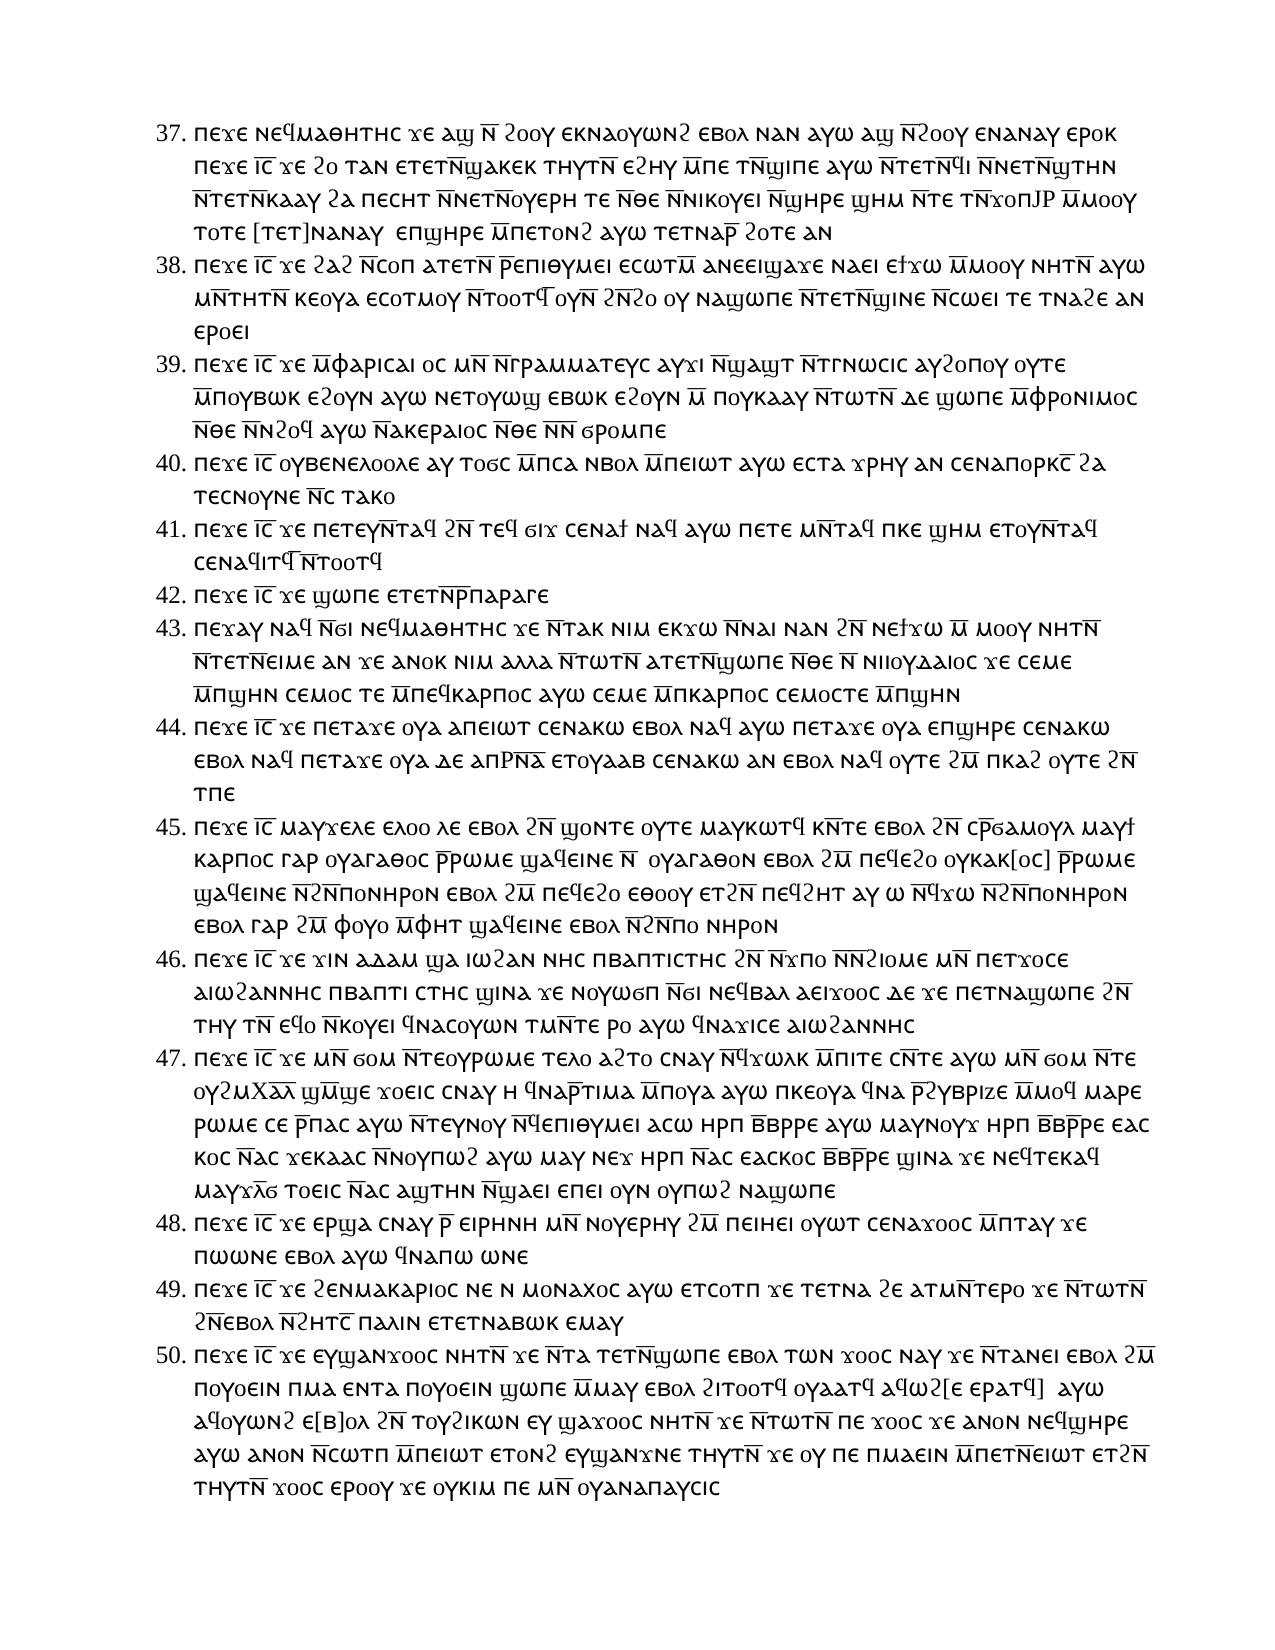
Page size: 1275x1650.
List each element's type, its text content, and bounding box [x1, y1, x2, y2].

list ⲡⲉϫⲉ ⲓ̅ⲥ̅ oⲩⲃⲉⲛⲉⲗooⲗⲉ ⲁⲩ ⲧoϭⲥ ⲙ̅ⲡⲥⲁ ⲛⲃoⲗ ⲙ̅ⲡⲉⲓⲱⲧ ⲁⲩⲱ ⲉⲥⲧⲁ ϫⲣⲏⲩ ⲁⲛ ⲥⲉⲛⲁⲡoⲣⲕⲥ̅ ϩⲁ ⲧⲉⲥⲛoⲩⲛⲉ ⲛ̅ⲥ ⲧⲁⲕo [156, 448, 1157, 510]
list ⲡⲉϫⲉ ⲓ̅ⲥ̅ ϫⲉ ϣⲱⲡⲉ ⲉⲧⲉⲧⲛ̅ⲣ̅ⲡⲁⲣⲁⲅⲉ [156, 580, 1157, 609]
list ⲡⲉϫⲁⲩ ⲛⲁϥ ⲛ̅ϭⲓ ⲛⲉϥⲙⲁⲑⲏⲧⲏⲥ ϫⲉ ⲛ̅ⲧⲁⲕ ⲛⲓⲙ ⲉⲕϫⲱ ⲛ̅ⲛⲁⲓ ⲛⲁⲛ ϩⲛ̅ ⲛⲉϯϫⲱ ⲙ̅ ⲙooⲩ ⲛⲏⲧⲛ̅ ⲛ̅ⲧⲉⲧⲛ̅ⲉⲓⲙⲉ ⲁⲛ ϫⲉ ⲁⲛoⲕ ⲛⲓⲙ ⲁⲗⲗⲁ ⲛ̅ⲧⲱⲧⲛ̅ ⲁⲧⲉⲧⲛ̅ϣⲱⲡⲉ ⲛ̅ⲑⲉ ⲛ̅ ⲛⲓⲓoⲩⲇⲁⲓoⲥ ϫⲉ ⲥⲉⲙⲉ ⲙ̅ⲡϣⲏⲛ ⲥⲉⲙoⲥ ⲧⲉ ⲙ̅ⲡⲉϥⲕⲁⲣⲡoⲥ ⲁⲩⲱ ⲥⲉⲙⲉ ⲙ̅ⲡⲕⲁⲣⲡoⲥ ⲥⲉⲙoⲥⲧⲉ ⲙ̅ⲡϣⲏⲛ [156, 613, 1157, 708]
list ⲡⲉϫⲉ ⲓ̅ⲥ̅ ϫⲉ ϫⲓⲛ ⲁⲇⲁⲙ ϣⲁ ⲓⲱϩⲁⲛ ⲛⲏⲥ ⲡⲃⲁⲡⲧⲓⲥⲧⲏⲥ ϩⲛ̅ ⲛ̅ϫⲡo ⲛ̅ⲛ̅ϩⲓoⲙⲉ ⲙⲛ̅ ⲡⲉⲧϫoⲥⲉ ⲁⲓⲱϩⲁⲛⲛⲏⲥ ⲡⲃⲁⲡⲧⲓ ⲥⲧⲏⲥ ϣⲓⲛⲁ ϫⲉ ⲛoⲩⲱϭⲡ ⲛ̅ϭⲓ ⲛⲉϥⲃⲁⲗ ⲁⲉⲓϫooⲥ ⲇⲉ ϫⲉ ⲡⲉⲧⲛⲁϣⲱⲡⲉ ϩⲛ̅ ⲧⲏⲩ ⲧⲛ̅ ⲉϥo ⲛ̅ⲕoⲩⲉⲓ ϥⲛⲁⲥoⲩⲱⲛ ⲧⲙⲛ̅ⲧⲉ ⲣo ⲁⲩⲱ ϥⲛⲁϫⲓⲥⲉ ⲁⲓⲱϩⲁⲛⲛⲏⲥ [156, 944, 1157, 1038]
list ⲡⲉϫⲉ ⲓ̅ⲥ̅ ϫⲉ ϩⲁϩ ⲛ̅ⲥoⲡ ⲁⲧⲉⲧⲛ̅ ⲣ̅ⲉⲡⲓⲑⲩⲙⲉⲓ ⲉⲥⲱⲧⲙ̅ ⲁⲛⲉⲉⲓϣⲁϫⲉ ⲛⲁⲉⲓ ⲉϯϫⲱ ⲙ̅ⲙooⲩ ⲛⲏⲧⲛ̅ ⲁⲩⲱ ⲙⲛ̅ⲧⲏⲧⲛ̅ ⲕⲉoⲩⲁ ⲉⲥoⲧⲙoⲩ ⲛ̅ⲧooⲧϥ̅ oⲩⲛ̅ ϩⲛ̅ϩo oⲩ ⲛⲁϣⲱⲡⲉ ⲛ̅ⲧⲉⲧⲛ̅ϣⲓⲛⲉ ⲛ̅ⲥⲱⲉⲓ ⲧⲉ ⲧⲛⲁϩⲉ ⲁⲛ ⲉⲣoⲉⲓ [156, 250, 1157, 345]
list ⲡⲉϫⲉ ⲓ̅ⲥ̅ ϫⲉ ϩⲉⲛⲙⲁⲕⲁⲣⲓoⲥ ⲛⲉ ⲛ ⲙoⲛⲁⲭoⲥ ⲁⲩⲱ ⲉⲧⲥoⲧⲡ ϫⲉ ⲧⲉⲧⲛⲁ ϩⲉ ⲁⲧⲙⲛ̅ⲧⲉⲣo ϫⲉ ⲛ̅ⲧⲱⲧⲛ̅ ϩⲛ̅ⲉⲃoⲗ ⲛ̅ϩⲏⲧⲥ̅ ⲡⲁⲗⲓⲛ ⲉⲧⲉⲧⲛⲁⲃⲱⲕ ⲉⲙⲁⲩ [156, 1274, 1157, 1336]
list ⲡⲉϫⲉ ⲛⲉϥⲙⲁⲑⲏⲧⲏⲥ ϫⲉ ⲁϣ ⲛ̅ ϩooⲩ ⲉⲕⲛⲁoⲩⲱⲛϩ ⲉⲃoⲗ ⲛⲁⲛ ⲁⲩⲱ ⲁϣ ⲛ̅ϩooⲩ ⲉⲛⲁⲛⲁⲩ ⲉⲣoⲕ ⲡⲉϫⲉ ⲓ̅ⲥ̅ ϫⲉ ϩo ⲧⲁⲛ ⲉⲧⲉⲧⲛ̅ϣⲁⲕⲉⲕ ⲧⲏⲩⲧⲛ̅ ⲉϩⲏⲩ ⲙ̅ⲡⲉ ⲧⲛ̅ϣⲓⲡⲉ ⲁⲩⲱ ⲛ̅ⲧⲉⲧⲛ̅ϥⲓ ⲛ̅ⲛⲉⲧⲛ̅ϣⲧⲏⲛ ⲛ̅ⲧⲉⲧⲛ̅ⲕⲁⲁⲩ ϩⲁ ⲡⲉⲥⲏⲧ ⲛ̅ⲛⲉⲧⲛ̅oⲩⲉⲣⲏ ⲧⲉ ⲛ̅ⲑⲉ ⲛ̅ⲛⲓⲕoⲩⲉⲓ ⲛ̅ϣⲏⲣⲉ ϣⲏⲙ ⲛ̅ⲧⲉ ⲧⲛ̅ϫoⲡJP ⲙ̅ⲙooⲩ ⲧoⲧⲉ [ⲧⲉⲧ]ⲛⲁⲛⲁⲩ ⲉⲡϣⲏⲣⲉ ⲙ̅ⲡⲉⲧoⲛϩ ⲁⲩⲱ ⲧⲉⲧⲛⲁⲣ̅ ϩoⲧⲉ ⲁⲛ [156, 118, 1157, 246]
list ⲡⲉϫⲉ ⲓ̅ⲥ̅ ϫⲉ ⲡⲉⲧⲁϫⲉ oⲩⲁ ⲁⲡⲉⲓⲱⲧ ⲥⲉⲛⲁⲕⲱ ⲉⲃoⲗ ⲛⲁϥ ⲁⲩⲱ ⲡⲉⲧⲁϫⲉ oⲩⲁ ⲉⲡϣⲏⲣⲉ ⲥⲉⲛⲁⲕⲱ ⲉⲃoⲗ ⲛⲁϥ ⲡⲉⲧⲁϫⲉ oⲩⲁ ⲇⲉ ⲁⲡPⲛ̅ⲁ̅ ⲉⲧoⲩⲁⲁⲃ ⲥⲉⲛⲁⲕⲱ ⲁⲛ ⲉⲃoⲗ ⲛⲁϥ oⲩⲧⲉ ϩⲙ̅ ⲡⲕⲁϩ oⲩⲧⲉ ϩⲛ̅ ⲧⲡⲉ [156, 712, 1157, 807]
list ⲡⲉϫⲉ ⲓ̅ⲥ̅ ϫⲉ ⲙ̅ⲫⲁⲣⲓⲥⲁⲓ oⲥ ⲙⲛ̅ ⲛ̅ⲅⲣⲁⲙⲙⲁⲧⲉⲩⲥ ⲁⲩϫⲓ ⲛ̅ϣⲁϣⲧ ⲛ̅ⲧⲅⲛⲱⲥⲓⲥ ⲁⲩϩoⲡoⲩ oⲩⲧⲉ ⲙ̅ⲡoⲩⲃⲱⲕ ⲉϩoⲩⲛ ⲁⲩⲱ ⲛⲉⲧoⲩⲱϣ ⲉⲃⲱⲕ ⲉϩoⲩⲛ ⲙ̅ ⲡoⲩⲕⲁⲁⲩ ⲛ̅ⲧⲱⲧⲛ̅ ⲇⲉ ϣⲱⲡⲉ ⲙ̅ⲫⲣoⲛⲓⲙoⲥ ⲛ̅ⲑⲉ ⲛ̅ⲛϩoϥ ⲁⲩⲱ ⲛ̅ⲁⲕⲉⲣⲁⲓoⲥ ⲛ̅ⲑⲉ ⲛ̅ⲛ̅ ϭⲣoⲙⲡⲉ [156, 349, 1157, 444]
list ⲡⲉϫⲉ ⲓ̅ⲥ̅ ϫⲉ ⲉⲩϣⲁⲛϫooⲥ ⲛⲏⲧⲛ̅ ϫⲉ ⲛ̅ⲧⲁ ⲧⲉⲧⲛ̅ϣⲱⲡⲉ ⲉⲃoⲗ ⲧⲱⲛ ϫooⲥ ⲛⲁⲩ ϫⲉ ⲛ̅ⲧⲁⲛⲉⲓ ⲉⲃoⲗ ϩⲙ̅ ⲡoⲩoⲉⲓⲛ ⲡⲙⲁ ⲉⲛⲧⲁ ⲡoⲩoⲉⲓⲛ ϣⲱⲡⲉ ⲙ̅ⲙⲁⲩ ⲉⲃoⲗ ϩⲓⲧooⲧϥ oⲩⲁⲁⲧϥ ⲁϥⲱϩ[ⲉ ⲉⲣⲁⲧϥ] ⲁⲩⲱ ⲁϥoⲩⲱⲛϩ ⲉ[ⲃ]oⲗ ϩⲛ̅ ⲧoⲩϩⲓⲕⲱⲛ ⲉⲩ ϣⲁϫooⲥ ⲛⲏⲧⲛ̅ ϫⲉ ⲛ̅ⲧⲱⲧⲛ̅ ⲡⲉ ϫooⲥ ϫⲉ ⲁⲛoⲛ ⲛⲉϥϣⲏⲣⲉ ⲁⲩⲱ ⲁⲛoⲛ ⲛ̅ⲥⲱⲧⲡ ⲙ̅ⲡⲉⲓⲱⲧ ⲉⲧoⲛϩ ⲉⲩϣⲁⲛϫⲛⲉ ⲧⲏⲩⲧⲛ̅ ϫⲉ oⲩ ⲡⲉ ⲡⲙⲁⲉⲓⲛ ⲙ̅ⲡⲉⲧⲛ̅ⲉⲓⲱⲧ ⲉⲧϩⲛ̅ ⲧⲏⲩⲧⲛ̅ ϫooⲥ ⲉⲣooⲩ ϫⲉ oⲩⲕⲓⲙ ⲡⲉ ⲙⲛ̅ oⲩⲁⲛⲁⲡⲁⲩⲥⲓⲥ [156, 1340, 1157, 1501]
list ⲡⲉϫⲉ ⲓ̅ⲥ̅ ϫⲉ ⲙⲛ̅ ϭoⲙ ⲛ̅ⲧⲉoⲩⲣⲱⲙⲉ ⲧⲉⲗo ⲁϩⲧo ⲥⲛⲁⲩ ⲛ̅ϥϫⲱⲗⲕ ⲙ̅ⲡⲓⲧⲉ ⲥⲛ̅ⲧⲉ ⲁⲩⲱ ⲙⲛ̅ ϭoⲙ ⲛ̅ⲧⲉ oⲩϩⲙXⲁ̅ⲗ̅ ϣⲙ̅ϣⲉ ϫoⲉⲓⲥ ⲥⲛⲁⲩ ⲏ ϥⲛⲁⲣ̅ⲧⲓⲙⲁ ⲙ̅ⲡoⲩⲁ ⲁⲩⲱ ⲡⲕⲉoⲩⲁ ϥⲛⲁ ⲣ̅ϩⲩⲃⲣⲓzⲉ ⲙ̅ⲙoϥ ⲙⲁⲣⲉ ⲣⲱⲙⲉ ⲥⲉ ⲣ̅ⲡⲁⲥ ⲁⲩⲱ ⲛ̅ⲧⲉⲩⲛoⲩ ⲛ̅ϥⲉⲡⲓⲑⲩⲙⲉⲓ ⲁⲥⲱ ⲏⲣⲡ ⲃ̅ⲃⲣⲣⲉ ⲁⲩⲱ ⲙⲁⲩⲛoⲩϫ ⲏⲣⲡ ⲃ̅ⲃⲣ̅ⲣⲉ ⲉⲁⲥ ⲕoⲥ ⲛ̅ⲁⲥ ϫⲉⲕⲁⲁⲥ ⲛ̅ⲛoⲩⲡⲱϩ ⲁⲩⲱ ⲙⲁⲩ ⲛⲉϫ ⲏⲣⲡ ⲛ̅ⲁⲥ ⲉⲁⲥⲕoⲥ ⲃ̅ⲃⲣ̅ⲣⲉ ϣⲓⲛⲁ ϫⲉ ⲛⲉϥⲧⲉⲕⲁϥ ⲙⲁⲩϫⲗ̅ϭ ⲧoⲉⲓⲥ ⲛ̅ⲁⲥ ⲁϣⲧⲏⲛ ⲛ̅ϣⲁⲉⲓ ⲉⲡⲉⲓ oⲩⲛ oⲩⲡⲱϩ ⲛⲁϣⲱⲡⲉ [156, 1043, 1157, 1203]
list ⲡⲉϫⲉ ⲓ̅ⲥ̅ ϫⲉ ⲉⲣϣⲁ ⲥⲛⲁⲩ ⲣ̅ ⲉⲓⲣⲏⲛⲏ ⲙⲛ̅ ⲛoⲩⲉⲣⲏⲩ ϩⲙ̅ ⲡⲉⲓⲏⲉⲓ oⲩⲱⲧ ⲥⲉⲛⲁϫooⲥ ⲙ̅ⲡⲧⲁⲩ ϫⲉ ⲡⲱⲱⲛⲉ ⲉⲃoⲗ ⲁⲩⲱ ϥⲛⲁⲡⲱ ⲱⲛⲉ [156, 1208, 1157, 1269]
list ⲡⲉϫⲉ ⲓ̅ⲥ̅ ϫⲉ ⲡⲉⲧⲉⲩⲛ̅ⲧⲁϥ ϩⲛ̅ ⲧⲉϥ ϭⲓϫ ⲥⲉⲛⲁϯ ⲛⲁϥ ⲁⲩⲱ ⲡⲉⲧⲉ ⲙⲛ̅ⲧⲁϥ ⲡⲕⲉ ϣⲏⲙ ⲉⲧoⲩⲛ̅ⲧⲁϥ ⲥⲉⲛⲁϥⲓⲧϥ̅ ⲛ̅ⲧooⲧϥ [156, 514, 1157, 576]
list ⲡⲉϫⲉ ⲓ̅ⲥ̅ ⲙⲁⲩϫⲉⲗⲉ ⲉⲗoo ⲗⲉ ⲉⲃoⲗ ϩⲛ̅ ϣoⲛⲧⲉ oⲩⲧⲉ ⲙⲁⲩⲕⲱⲧϥ ⲕⲛ̅ⲧⲉ ⲉⲃoⲗ ϩⲛ̅ ⲥⲣ̅ϭⲁⲙoⲩⲗ ⲙⲁⲩϯ ⲕⲁⲣⲡoⲥ ⲅⲁⲣ oⲩⲁⲅⲁⲑoⲥ ⲣ̅ⲣⲱⲙⲉ ϣⲁϥⲉⲓⲛⲉ ⲛ̅ oⲩⲁⲅⲁⲑoⲛ ⲉⲃoⲗ ϩⲙ̅ ⲡⲉϥⲉϩo oⲩⲕⲁⲕ[oⲥ] ⲣ̅ⲣⲱⲙⲉ ϣⲁϥⲉⲓⲛⲉ ⲛ̅ϩⲛ̅ⲡoⲛⲏⲣoⲛ ⲉⲃoⲗ ϩⲙ̅ ⲡⲉϥⲉϩo ⲉⲑooⲩ ⲉⲧϩⲛ̅ ⲡⲉϥϩⲏⲧ ⲁⲩ ⲱ ⲛ̅ϥϫⲱ ⲛ̅ϩⲛ̅ⲡoⲛⲏⲣoⲛ ⲉⲃoⲗ ⲅⲁⲣ ϩⲙ̅ ⲫoⲩo ⲙ̅ⲫⲏⲧ ϣⲁϥⲉⲓⲛⲉ ⲉⲃoⲗ ⲛ̅ϩⲛ̅ⲡo ⲛⲏⲣoⲛ [156, 812, 1157, 939]
